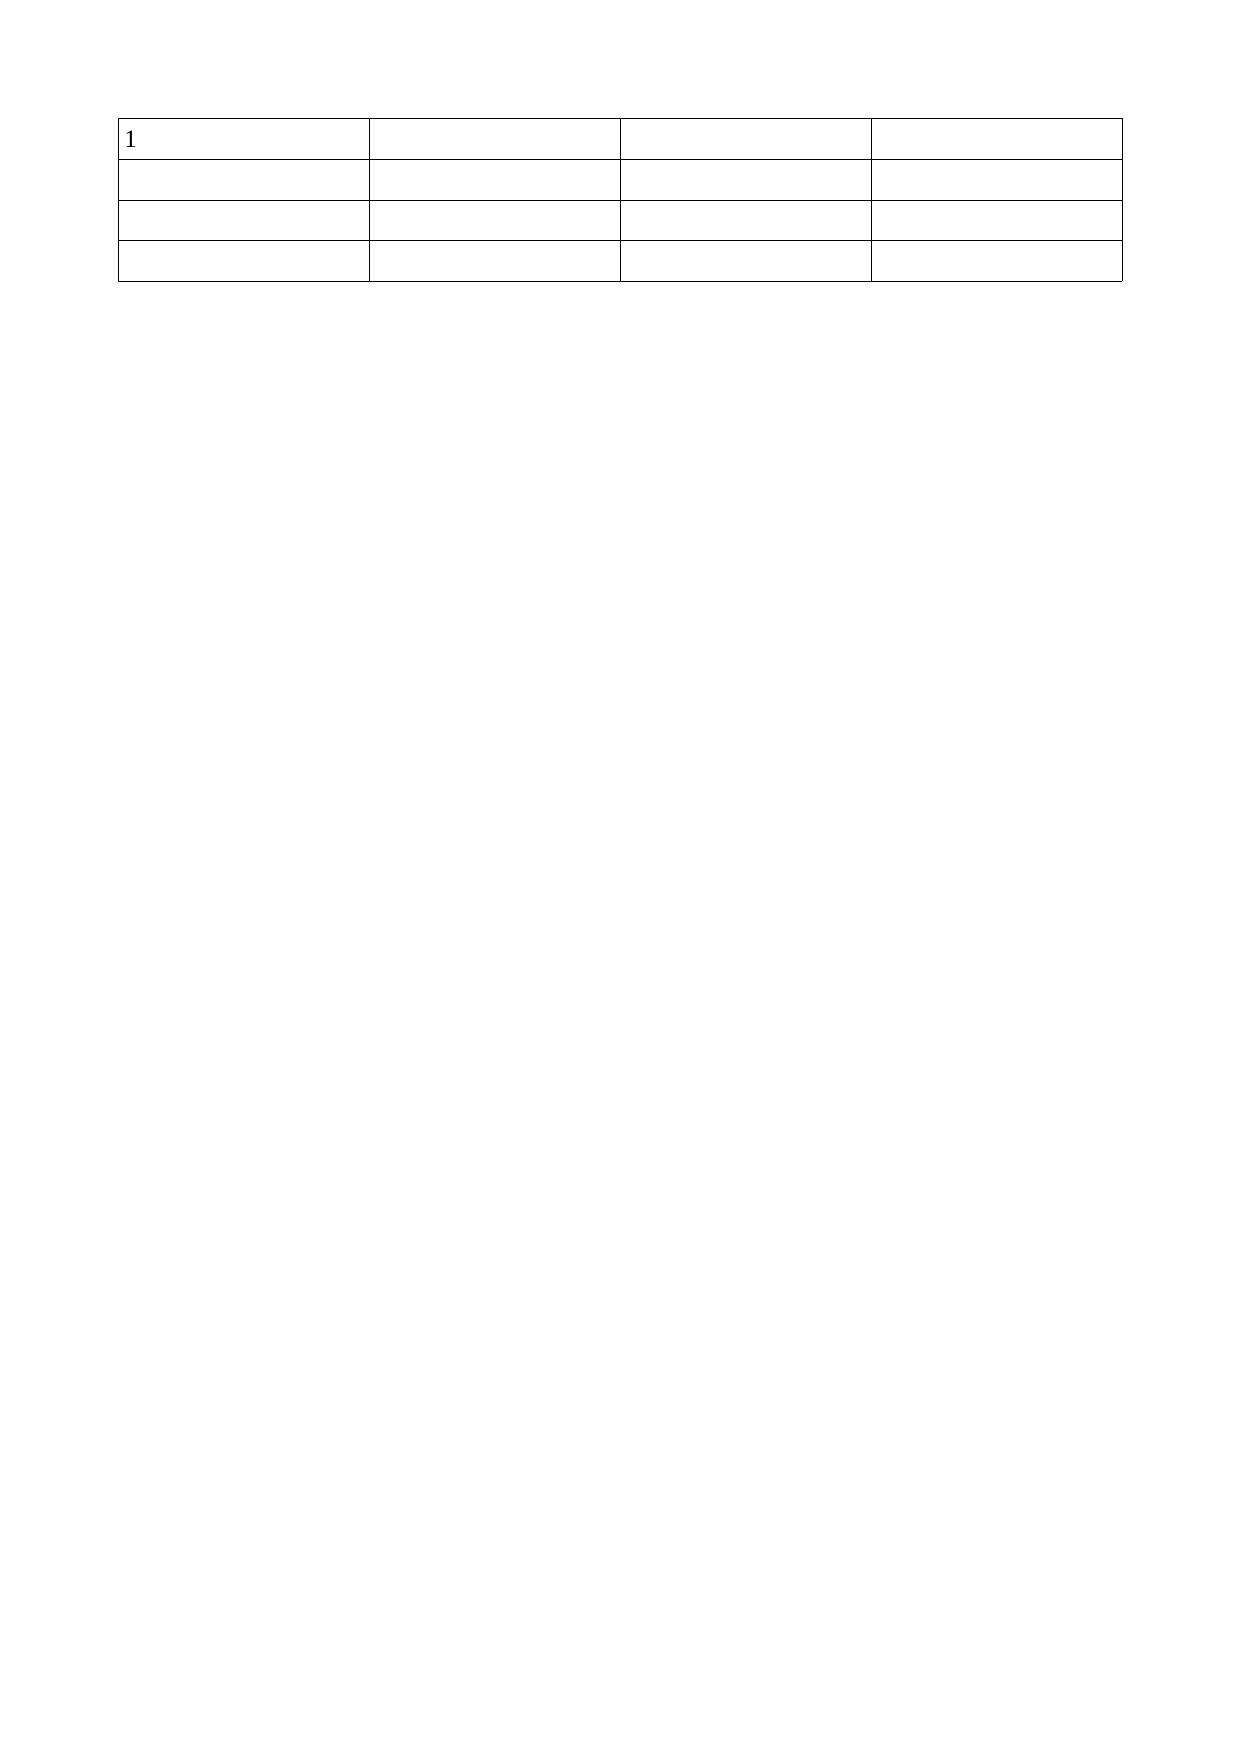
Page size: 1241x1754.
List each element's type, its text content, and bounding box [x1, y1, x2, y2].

table_cell [872, 160, 1122, 199]
table_header [370, 119, 620, 159]
table_cell [119, 160, 369, 199]
table_cell [621, 241, 871, 281]
table_cell [621, 201, 871, 240]
table_cell [872, 201, 1122, 240]
table_cell [370, 201, 620, 240]
table_header 1 [119, 119, 369, 159]
table_cell [119, 241, 369, 281]
table_header [872, 119, 1122, 159]
table_cell [621, 160, 871, 199]
table_cell [872, 241, 1122, 281]
table_cell [370, 241, 620, 281]
table_cell [370, 160, 620, 199]
table_header [621, 119, 871, 159]
table_cell [119, 201, 369, 240]
